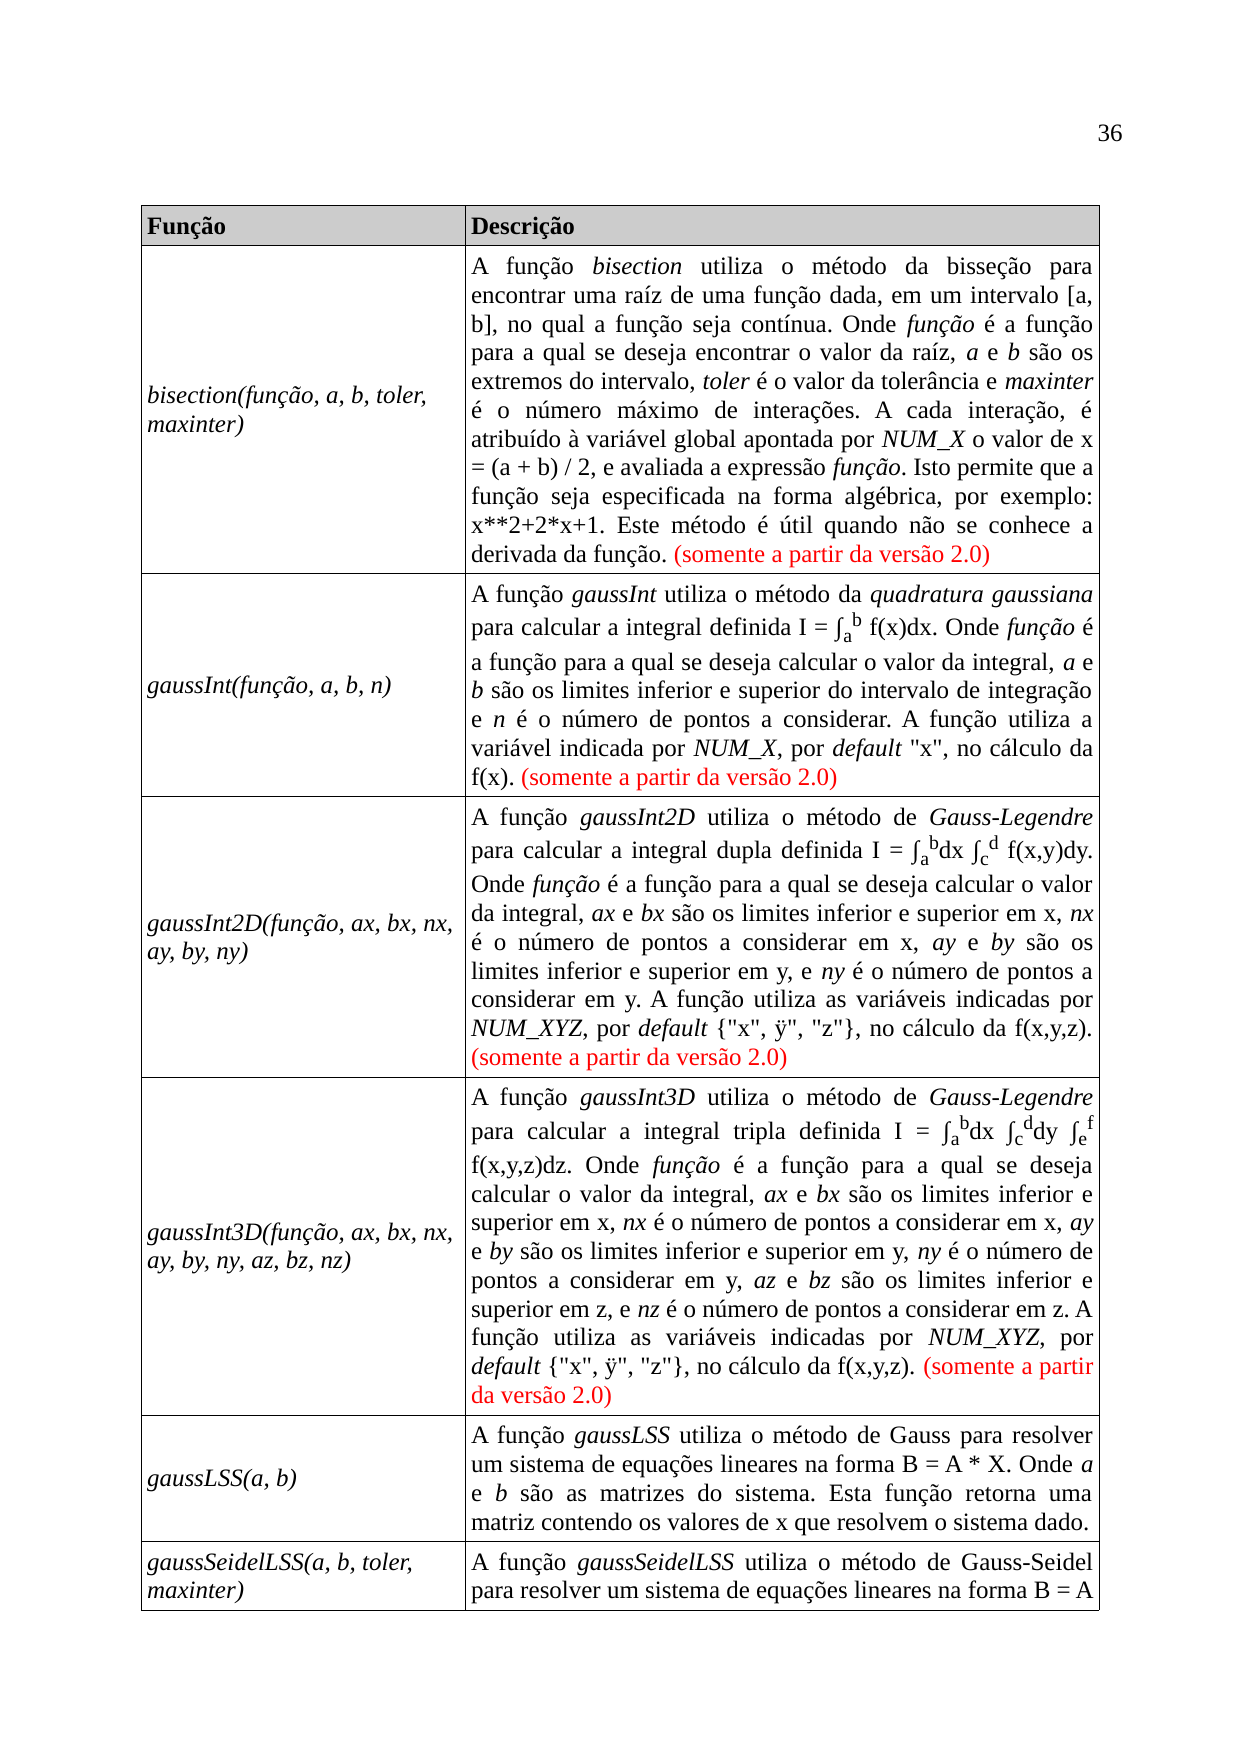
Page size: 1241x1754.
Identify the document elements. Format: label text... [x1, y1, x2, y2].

table_cell A função gaussSeidelLSS utiliza o método de Gauss-Seidel para resolver um sistema de equações lineares na forma B = A [466, 1542, 1099, 1610]
table_cell bisection(função, a, b, toler, maxinter) [142, 246, 465, 573]
table_cell A função gaussInt2D utiliza o método de Gauss-Legendre para calcular a integral dupla definida I = ∫abdx ∫cd f(x,y)dy. Onde função é a função para a qual se deseja calcular o valor da integral, ax e bx são os limites inferior e superior em x, nx é o número de pontos a considerar em x, ay e by são os limites inferior e superior em y, e ny é o número de pontos a considerar em y. A função utiliza as variáveis indicadas por NUM_XYZ, por default {"x", ÿ", "z"}, no cálculo da f(x,y,z). (somente a partir da versão 2.0) [466, 797, 1099, 1077]
table_cell gaussInt(função, a, b, n) [142, 574, 465, 796]
table_cell A função gaussLSS utiliza o método de Gauss para resolver um sistema de equações lineares na forma B = A * X. Onde a e b são as matrizes do sistema. Esta função retorna uma matriz contendo os valores de x que resolvem o sistema dado. [466, 1416, 1099, 1541]
table_cell A função gaussInt utiliza o método da quadratura gaussiana para calcular a integral definida I = ∫ab f(x)dx. Onde função é a função para a qual se deseja calcular o valor da integral, a e b são os limites inferior e superior do intervalo de integração e n é o número de pontos a considerar. A função utiliza a variável indicada por NUM_X, por default "x", no cálculo da f(x). (somente a partir da versão 2.0) [466, 574, 1099, 796]
table_header Função [142, 206, 465, 245]
table_cell gaussSeidelLSS(a, b, toler, maxinter) [142, 1542, 465, 1610]
table_cell gaussLSS(a, b) [142, 1416, 465, 1541]
table_cell gaussInt3D(função, ax, bx, nx, ay, by, ny, az, bz, nz) [142, 1078, 465, 1414]
table_cell A função gaussInt3D utiliza o método de Gauss-Legendre para calcular a integral tripla definida I = ∫abdx ∫cddy ∫ef f(x,y,z)dz. Onde função é a função para a qual se deseja calcular o valor da integral, ax e bx são os limites inferior e superior em x, nx é o número de pontos a considerar em x, ay e by são os limites inferior e superior em y, ny é o número de pontos a considerar em y, az e bz são os limites inferior e superior em z, e nz é o número de pontos a considerar em z. A função utiliza as variáveis indicadas por NUM_XYZ, por default {"x", ÿ", "z"}, no cálculo da f(x,y,z). (somente a partir da versão 2.0) [466, 1078, 1099, 1414]
table_header Descrição [466, 206, 1099, 245]
table_cell gaussInt2D(função, ax, bx, nx, ay, by, ny) [142, 797, 465, 1077]
table_cell A função bisection utiliza o método da bisseção para encontrar uma raíz de uma função dada, em um intervalo [a, b], no qual a função seja contínua. Onde função é a função para a qual se deseja encontrar o valor da raíz, a e b são os extremos do intervalo, toler é o valor da tolerância e maxinter é o número máximo de interações. A cada interação, é atribuído à variável global apontada por NUM_X o valor de x = (a + b) / 2, e avaliada a expressão função. Isto permite que a função seja especificada na forma algébrica, por exemplo: x**2+2*x+1. Este método é útil quando não se conhece a derivada da função. (somente a partir da versão 2.0) [466, 246, 1099, 573]
